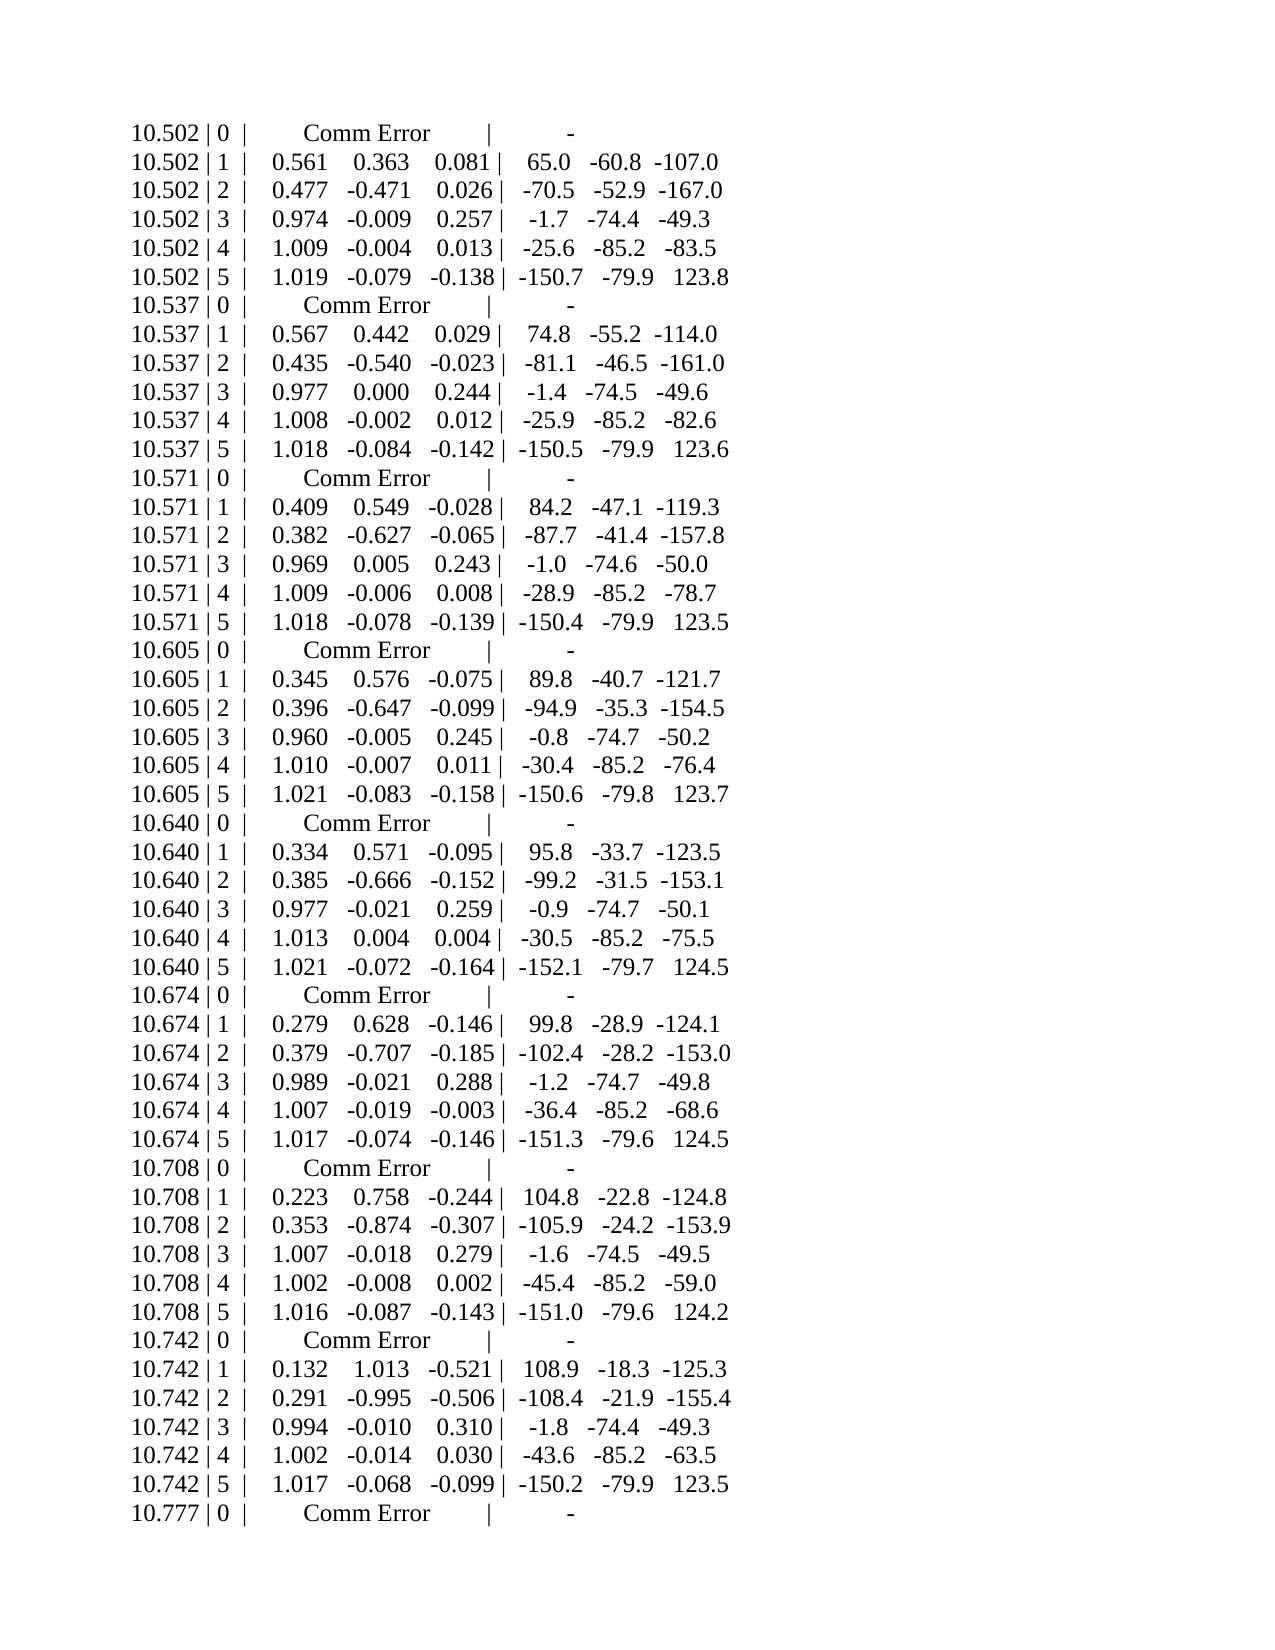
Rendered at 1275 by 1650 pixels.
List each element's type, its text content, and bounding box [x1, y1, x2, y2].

text 10.571 | 0 | Comm Error | - [118, 463, 1157, 492]
text 10.502 | 4 | 1.009 -0.004 0.013 | -25.6 -85.2 -83.5 [118, 233, 1157, 262]
text 10.674 | 4 | 1.007 -0.019 -0.003 | -36.4 -85.2 -68.6 [118, 1096, 1157, 1124]
text 10.708 | 0 | Comm Error | - [118, 1153, 1157, 1182]
text 10.674 | 1 | 0.279 0.628 -0.146 | 99.8 -28.9 -124.1 [118, 1009, 1157, 1038]
text 10.742 | 2 | 0.291 -0.995 -0.506 | -108.4 -21.9 -155.4 [118, 1383, 1157, 1412]
text 10.674 | 0 | Comm Error | - [118, 981, 1157, 1009]
text 10.502 | 1 | 0.561 0.363 0.081 | 65.0 -60.8 -107.0 [118, 147, 1157, 176]
text 10.640 | 5 | 1.021 -0.072 -0.164 | -152.1 -79.7 124.5 [118, 952, 1157, 981]
text 10.537 | 5 | 1.018 -0.084 -0.142 | -150.5 -79.9 123.6 [118, 434, 1157, 463]
text 10.640 | 2 | 0.385 -0.666 -0.152 | -99.2 -31.5 -153.1 [118, 866, 1157, 894]
text 10.605 | 4 | 1.010 -0.007 0.011 | -30.4 -85.2 -76.4 [118, 751, 1157, 779]
text 10.502 | 0 | Comm Error | - [118, 118, 1157, 147]
text 10.571 | 5 | 1.018 -0.078 -0.139 | -150.4 -79.9 123.5 [118, 607, 1157, 636]
text 10.502 | 3 | 0.974 -0.009 0.257 | -1.7 -74.4 -49.3 [118, 204, 1157, 233]
text 10.537 | 4 | 1.008 -0.002 0.012 | -25.9 -85.2 -82.6 [118, 406, 1157, 434]
text 10.742 | 4 | 1.002 -0.014 0.030 | -43.6 -85.2 -63.5 [118, 1441, 1157, 1469]
text 10.640 | 1 | 0.334 0.571 -0.095 | 95.8 -33.7 -123.5 [118, 837, 1157, 866]
text 10.571 | 3 | 0.969 0.005 0.243 | -1.0 -74.6 -50.0 [118, 549, 1157, 578]
text 10.708 | 1 | 0.223 0.758 -0.244 | 104.8 -22.8 -124.8 [118, 1182, 1157, 1211]
text 10.777 | 0 | Comm Error | - [118, 1498, 1157, 1527]
text 10.571 | 4 | 1.009 -0.006 0.008 | -28.9 -85.2 -78.7 [118, 578, 1157, 607]
text 10.605 | 3 | 0.960 -0.005 0.245 | -0.8 -74.7 -50.2 [118, 722, 1157, 751]
text 10.605 | 0 | Comm Error | - [118, 636, 1157, 664]
text 10.640 | 0 | Comm Error | - [118, 808, 1157, 837]
text 10.674 | 5 | 1.017 -0.074 -0.146 | -151.3 -79.6 124.5 [118, 1124, 1157, 1153]
text 10.742 | 5 | 1.017 -0.068 -0.099 | -150.2 -79.9 123.5 [118, 1469, 1157, 1498]
text 10.674 | 3 | 0.989 -0.021 0.288 | -1.2 -74.7 -49.8 [118, 1067, 1157, 1096]
text 10.537 | 0 | Comm Error | - [118, 291, 1157, 319]
text 10.502 | 2 | 0.477 -0.471 0.026 | -70.5 -52.9 -167.0 [118, 176, 1157, 204]
text 10.742 | 3 | 0.994 -0.010 0.310 | -1.8 -74.4 -49.3 [118, 1412, 1157, 1441]
text 10.640 | 4 | 1.013 0.004 0.004 | -30.5 -85.2 -75.5 [118, 923, 1157, 952]
text 10.640 | 3 | 0.977 -0.021 0.259 | -0.9 -74.7 -50.1 [118, 894, 1157, 923]
text 10.674 | 2 | 0.379 -0.707 -0.185 | -102.4 -28.2 -153.0 [118, 1038, 1157, 1067]
text 10.708 | 4 | 1.002 -0.008 0.002 | -45.4 -85.2 -59.0 [118, 1268, 1157, 1297]
text 10.537 | 3 | 0.977 0.000 0.244 | -1.4 -74.5 -49.6 [118, 377, 1157, 406]
text 10.571 | 2 | 0.382 -0.627 -0.065 | -87.7 -41.4 -157.8 [118, 521, 1157, 549]
text 10.571 | 1 | 0.409 0.549 -0.028 | 84.2 -47.1 -119.3 [118, 492, 1157, 521]
text 10.502 | 5 | 1.019 -0.079 -0.138 | -150.7 -79.9 123.8 [118, 262, 1157, 291]
text 10.708 | 5 | 1.016 -0.087 -0.143 | -151.0 -79.6 124.2 [118, 1297, 1157, 1326]
text 10.605 | 1 | 0.345 0.576 -0.075 | 89.8 -40.7 -121.7 [118, 664, 1157, 693]
text 10.708 | 3 | 1.007 -0.018 0.279 | -1.6 -74.5 -49.5 [118, 1239, 1157, 1268]
text 10.537 | 2 | 0.435 -0.540 -0.023 | -81.1 -46.5 -161.0 [118, 348, 1157, 377]
text 10.742 | 0 | Comm Error | - [118, 1326, 1157, 1354]
text 10.605 | 2 | 0.396 -0.647 -0.099 | -94.9 -35.3 -154.5 [118, 693, 1157, 722]
text 10.537 | 1 | 0.567 0.442 0.029 | 74.8 -55.2 -114.0 [118, 319, 1157, 348]
text 10.742 | 1 | 0.132 1.013 -0.521 | 108.9 -18.3 -125.3 [118, 1354, 1157, 1383]
text 10.605 | 5 | 1.021 -0.083 -0.158 | -150.6 -79.8 123.7 [118, 779, 1157, 808]
text 10.708 | 2 | 0.353 -0.874 -0.307 | -105.9 -24.2 -153.9 [118, 1211, 1157, 1239]
